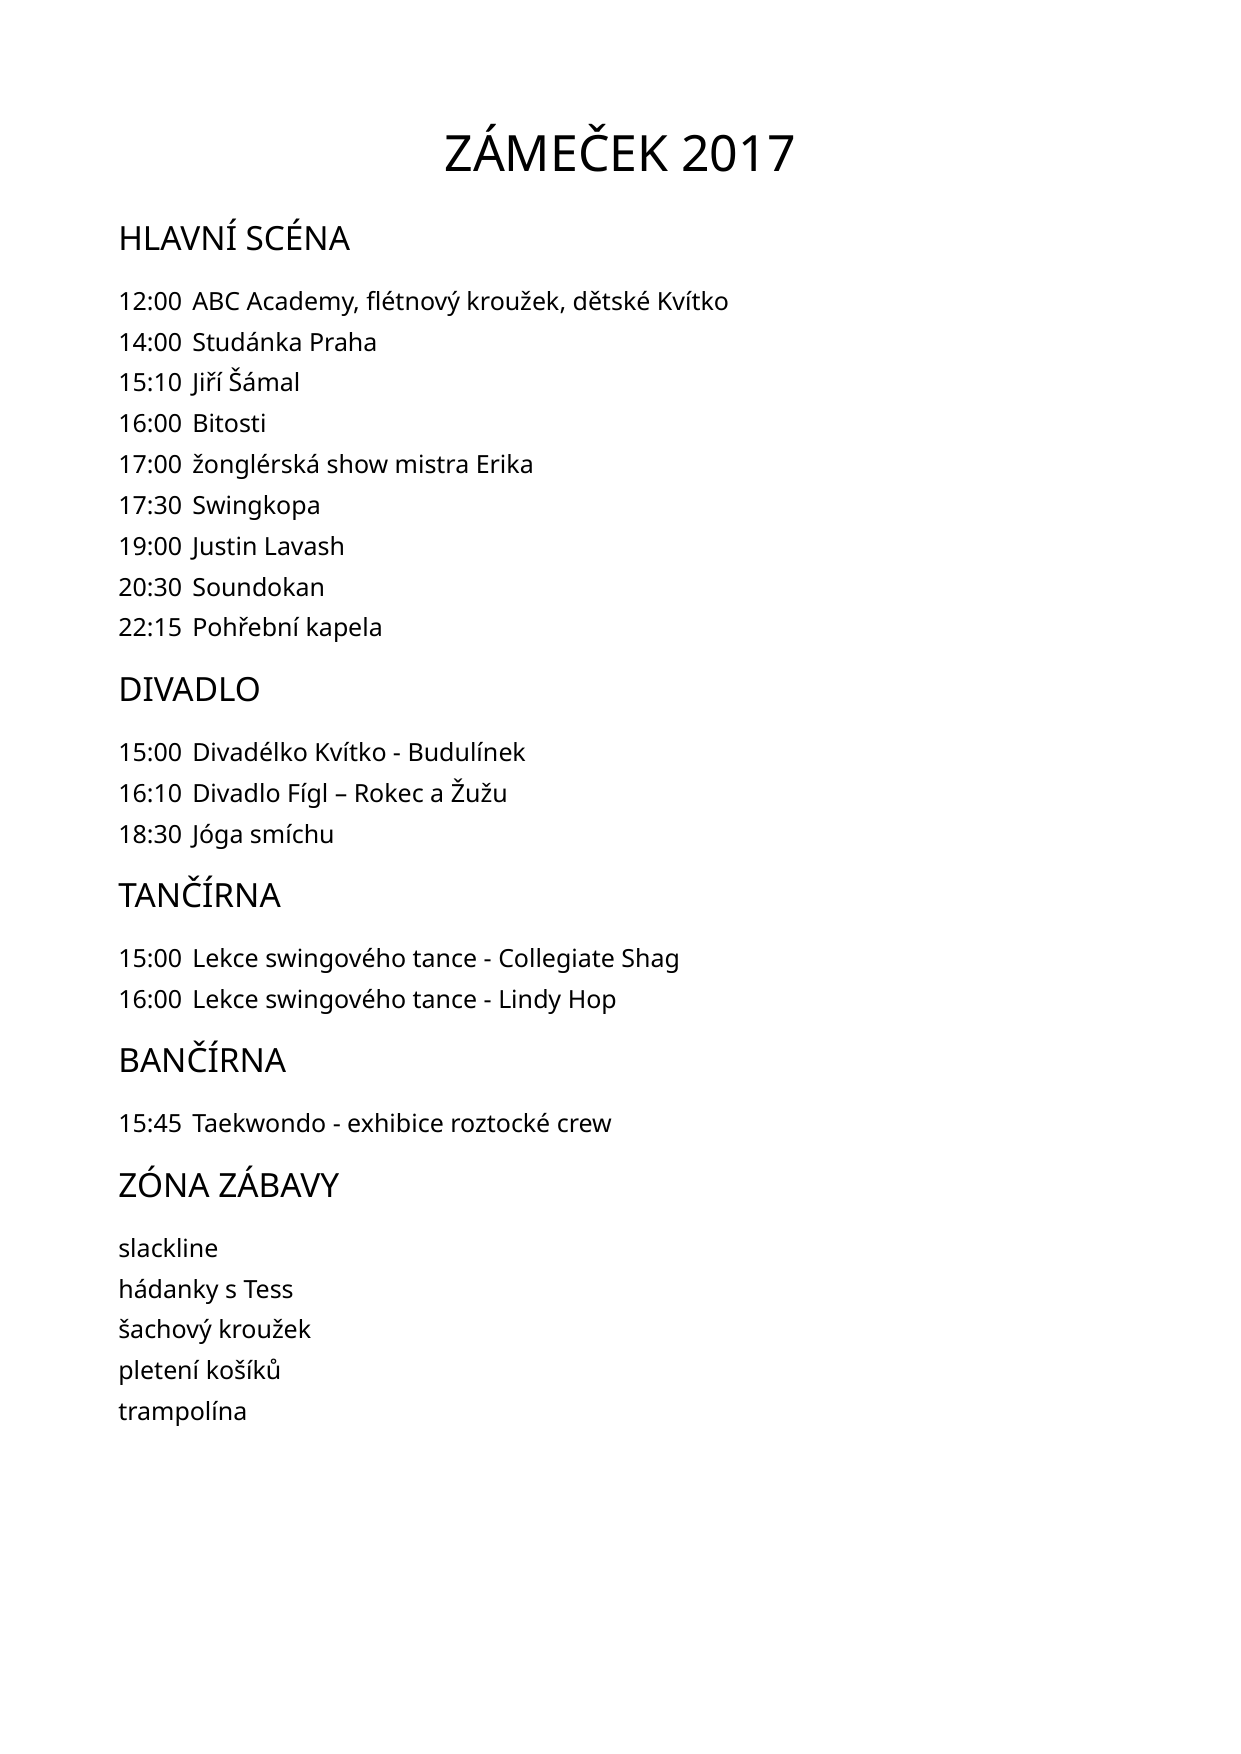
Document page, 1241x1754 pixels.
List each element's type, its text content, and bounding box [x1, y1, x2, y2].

text DIVADLO [118, 666, 1122, 711]
text 15:00 Divadélko Kvítko - Budulínek 16:10 Divadlo Fígl – Rokec a Žužu 18:30 Jóga smíchu [118, 734, 1122, 850]
text BANČÍRNA [118, 1037, 1122, 1082]
text 12:00 ABC Academy, flétnový kroužek, dětské Kvítko 14:00 Studánka Praha 15:10 Jiří Šámal 16:00 Bitosti 17:00 žonglérská show mistra Erika 17:30 Swingkopa 19:00 Justin Lavash 20:30 Soundokan 22:15 Pohřební kapela [118, 283, 1122, 644]
text 15:00 Lekce swingového tance - Collegiate Shag 16:00 Lekce swingového tance - Lindy Hop [118, 941, 1122, 1016]
text HLAVNÍ SCÉNA [118, 214, 1122, 260]
text ZÁMEČEK 2017 [118, 118, 1122, 186]
text slackline hádanky s Tess šachový kroužek pletení košíků trampolína [118, 1231, 1122, 1428]
text 15:45 Taekwondo - exhibice roztocké crew [118, 1106, 1122, 1140]
text TANČÍRNA [118, 872, 1122, 917]
text ZÓNA ZÁBAVY [118, 1161, 1122, 1207]
